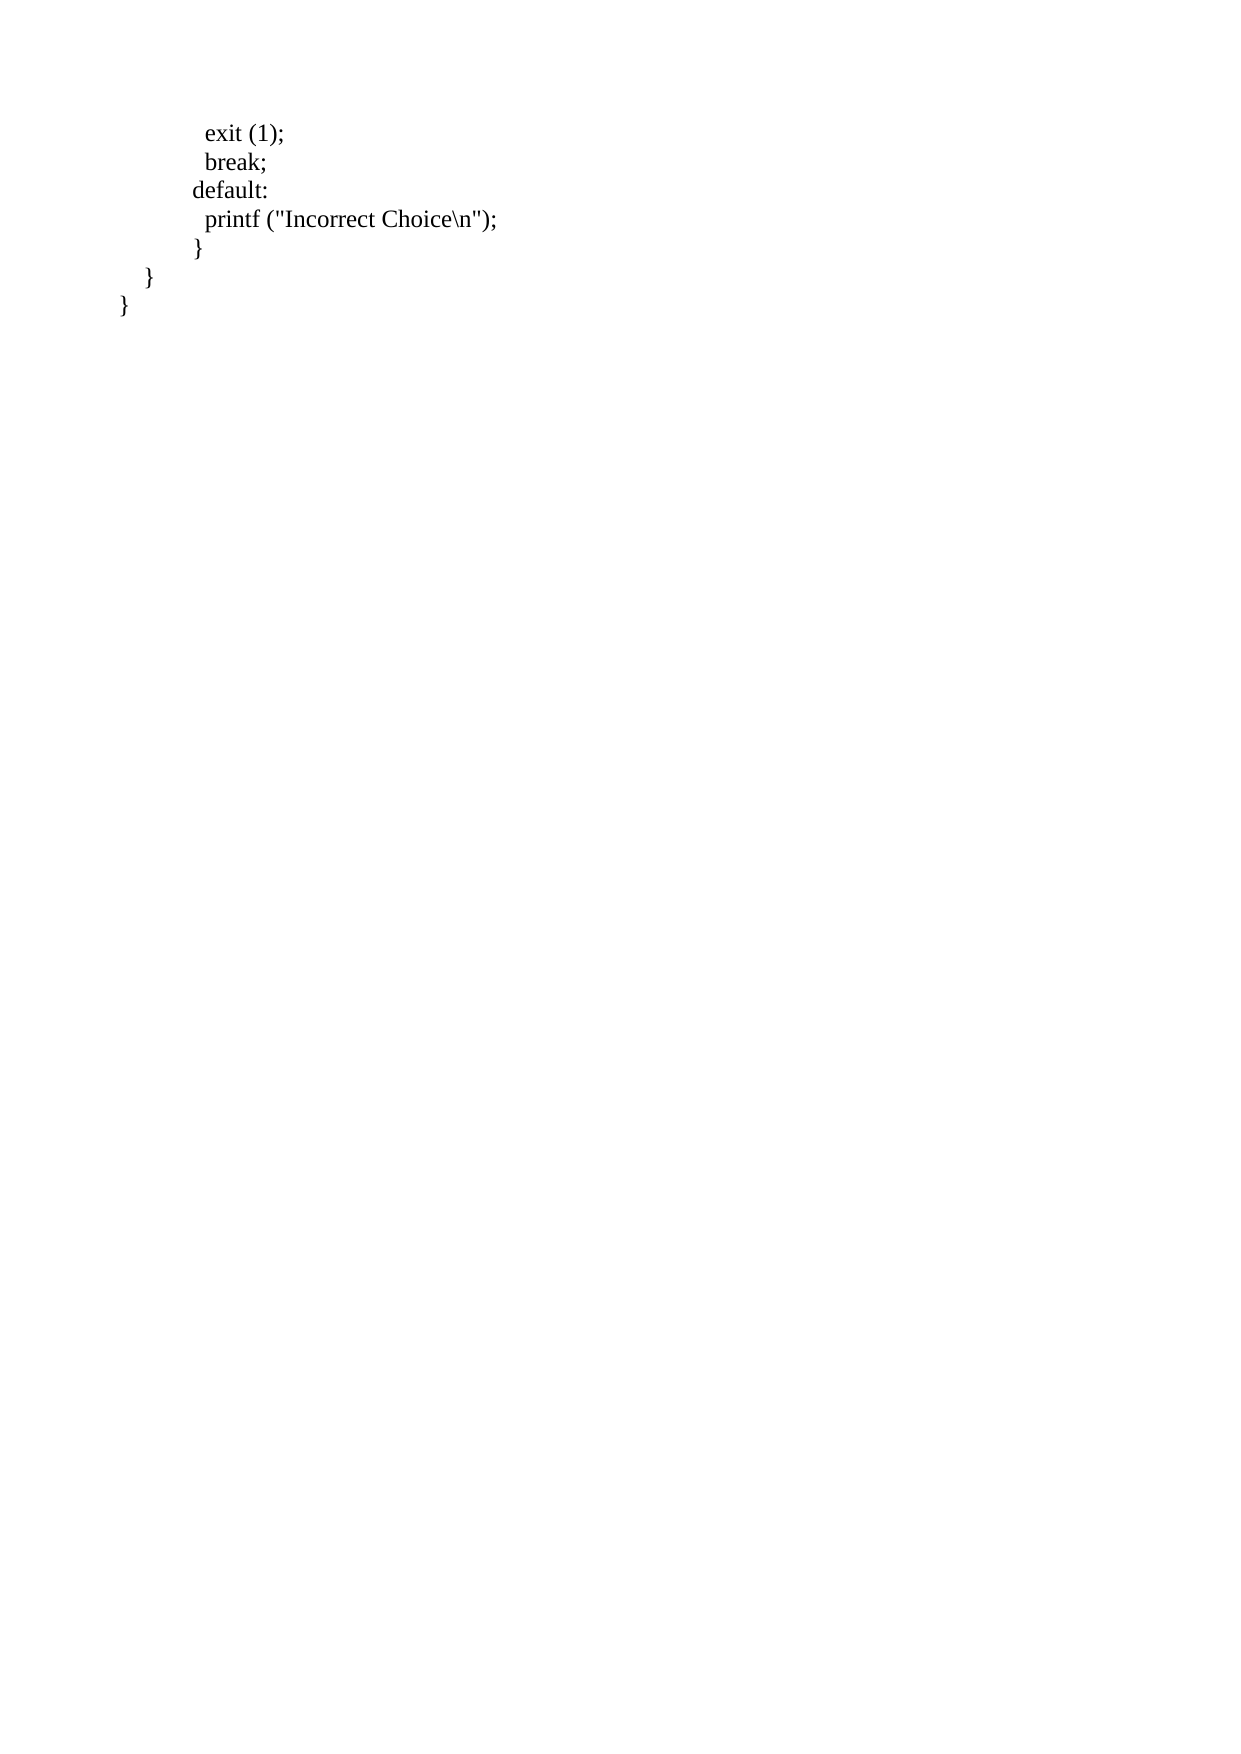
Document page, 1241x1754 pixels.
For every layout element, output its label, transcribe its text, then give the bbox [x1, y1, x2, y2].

text exit (1); [118, 118, 1122, 147]
text default: [118, 176, 1122, 204]
text } [118, 291, 1122, 319]
text } [118, 262, 1122, 291]
text printf ("Incorrect Choice\n"); [118, 204, 1122, 233]
text break; [118, 147, 1122, 176]
text } [118, 233, 1122, 262]
